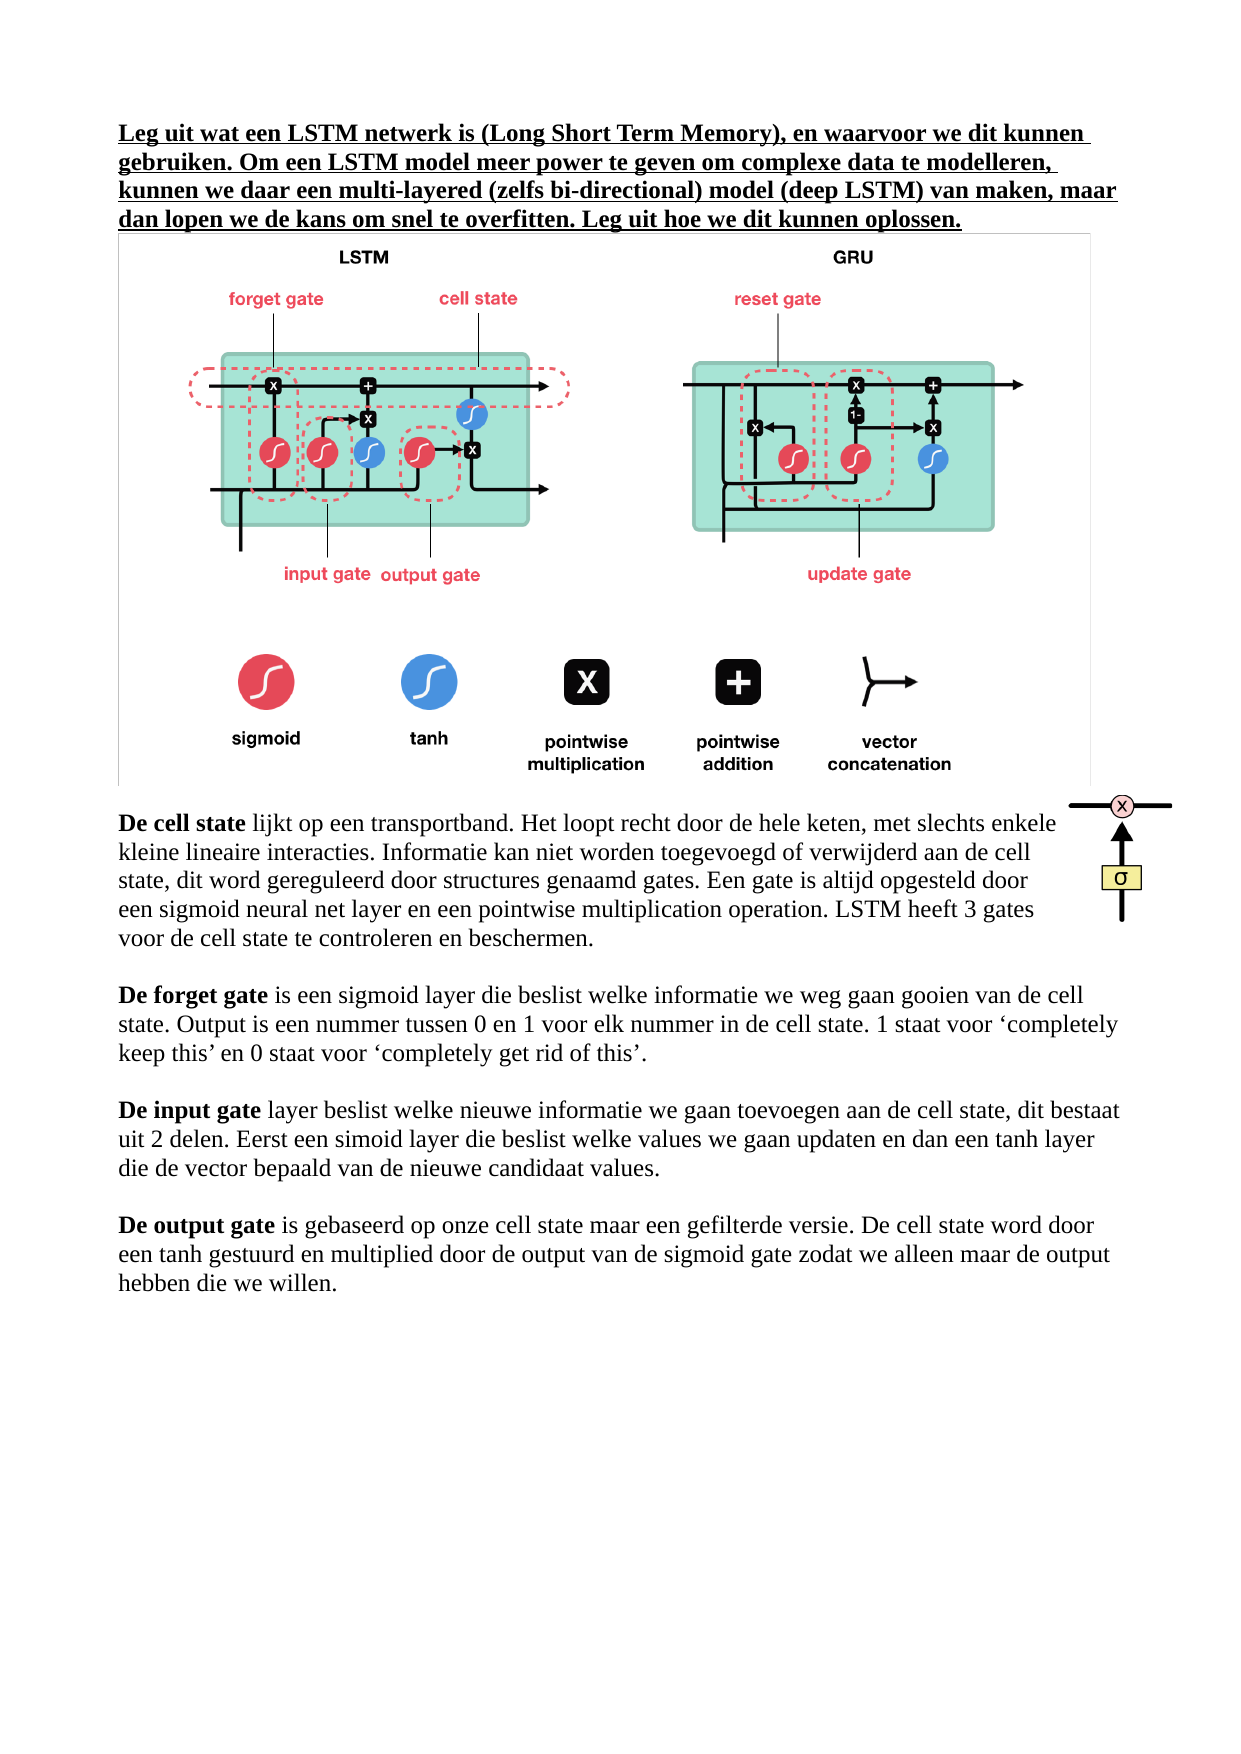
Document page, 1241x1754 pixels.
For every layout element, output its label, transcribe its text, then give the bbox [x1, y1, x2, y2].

text De output gate is gebaseerd op onze cell state maar een gefilterde versie. De cell state word door een tanh gestuurd en multiplied door de output van de sigmoid gate zodat we alleen maar de output hebben die we willen. [118, 1211, 1122, 1297]
text De forget gate is een sigmoid layer die beslist welke informatie we weg gaan gooien van de cell state. Output is een nummer tussen 0 en 1 voor elk nummer in de cell state. 1 staat voor ‘completely keep this’ en 0 staat voor ‘completely get rid of this’. [118, 981, 1122, 1067]
text De cell state lijkt op een transportband. Het loopt recht door de hele keten, met slechts enkele kleine lineaire interacties. Informatie kan niet worden toegevoegd of verwijderd aan de cell state, dit word gereguleerd door structures genaamd gates. Een gate is altijd opgesteld door een sigmoid neural net layer en een pointwise multiplication operation. LSTM heeft 3 gates voor de cell state te controleren en beschermen. [118, 808, 1122, 952]
text De input gate layer beslist welke nieuwe informatie we gaan toevoegen aan de cell state, dit bestaat uit 2 delen. Eerst een simoid layer die beslist welke values we gaan updaten en dan een tanh layer die de vector bepaald van de nieuwe candidaat values. [118, 1096, 1122, 1182]
title Leg uit wat een LSTM netwerk is (Long Short Term Memory), en waarvoor we dit kunnen gebruiken. Om een LSTM model meer power te geven om complexe data te modelleren, kunnen we daar een multi-layered (zelfs bi-directional) model (deep LSTM) van maken, maar dan lopen we de kans om snel te overfitten. Leg uit hoe we dit kunnen oplossen. [118, 118, 1122, 233]
picture [1068, 795, 1173, 922]
